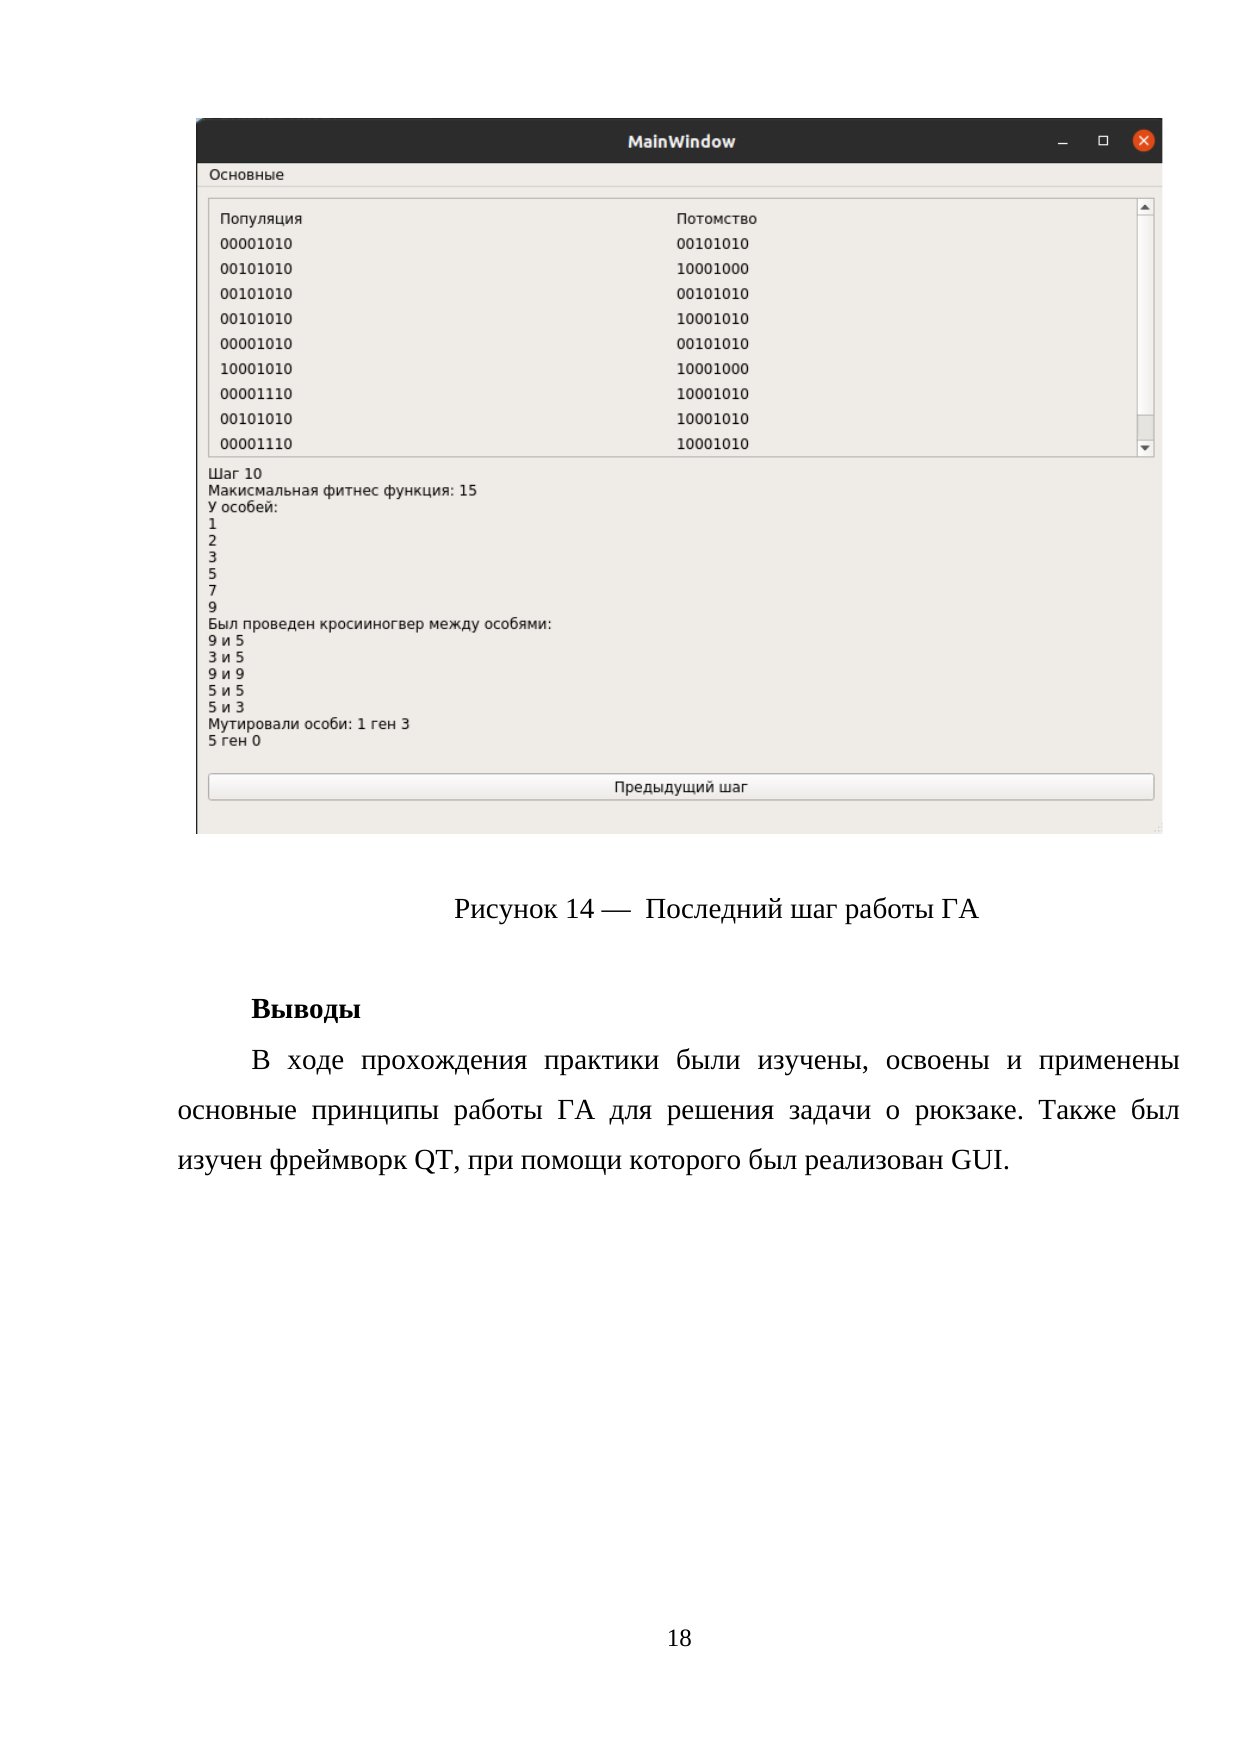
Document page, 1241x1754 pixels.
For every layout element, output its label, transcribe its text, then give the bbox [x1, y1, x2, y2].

picture [196, 118, 1163, 834]
text Выводы [177, 992, 1181, 1025]
text В ходе прохождения практики были изучены, освоены и применены основные принципы работы ГА для решения задачи о рюкзаке. Также был изучен фреймворк QT, при помощи которого был реализован GUI. [177, 1042, 1181, 1176]
list Рисунок 14 — Последний шаг работы ГА [215, 891, 1181, 924]
